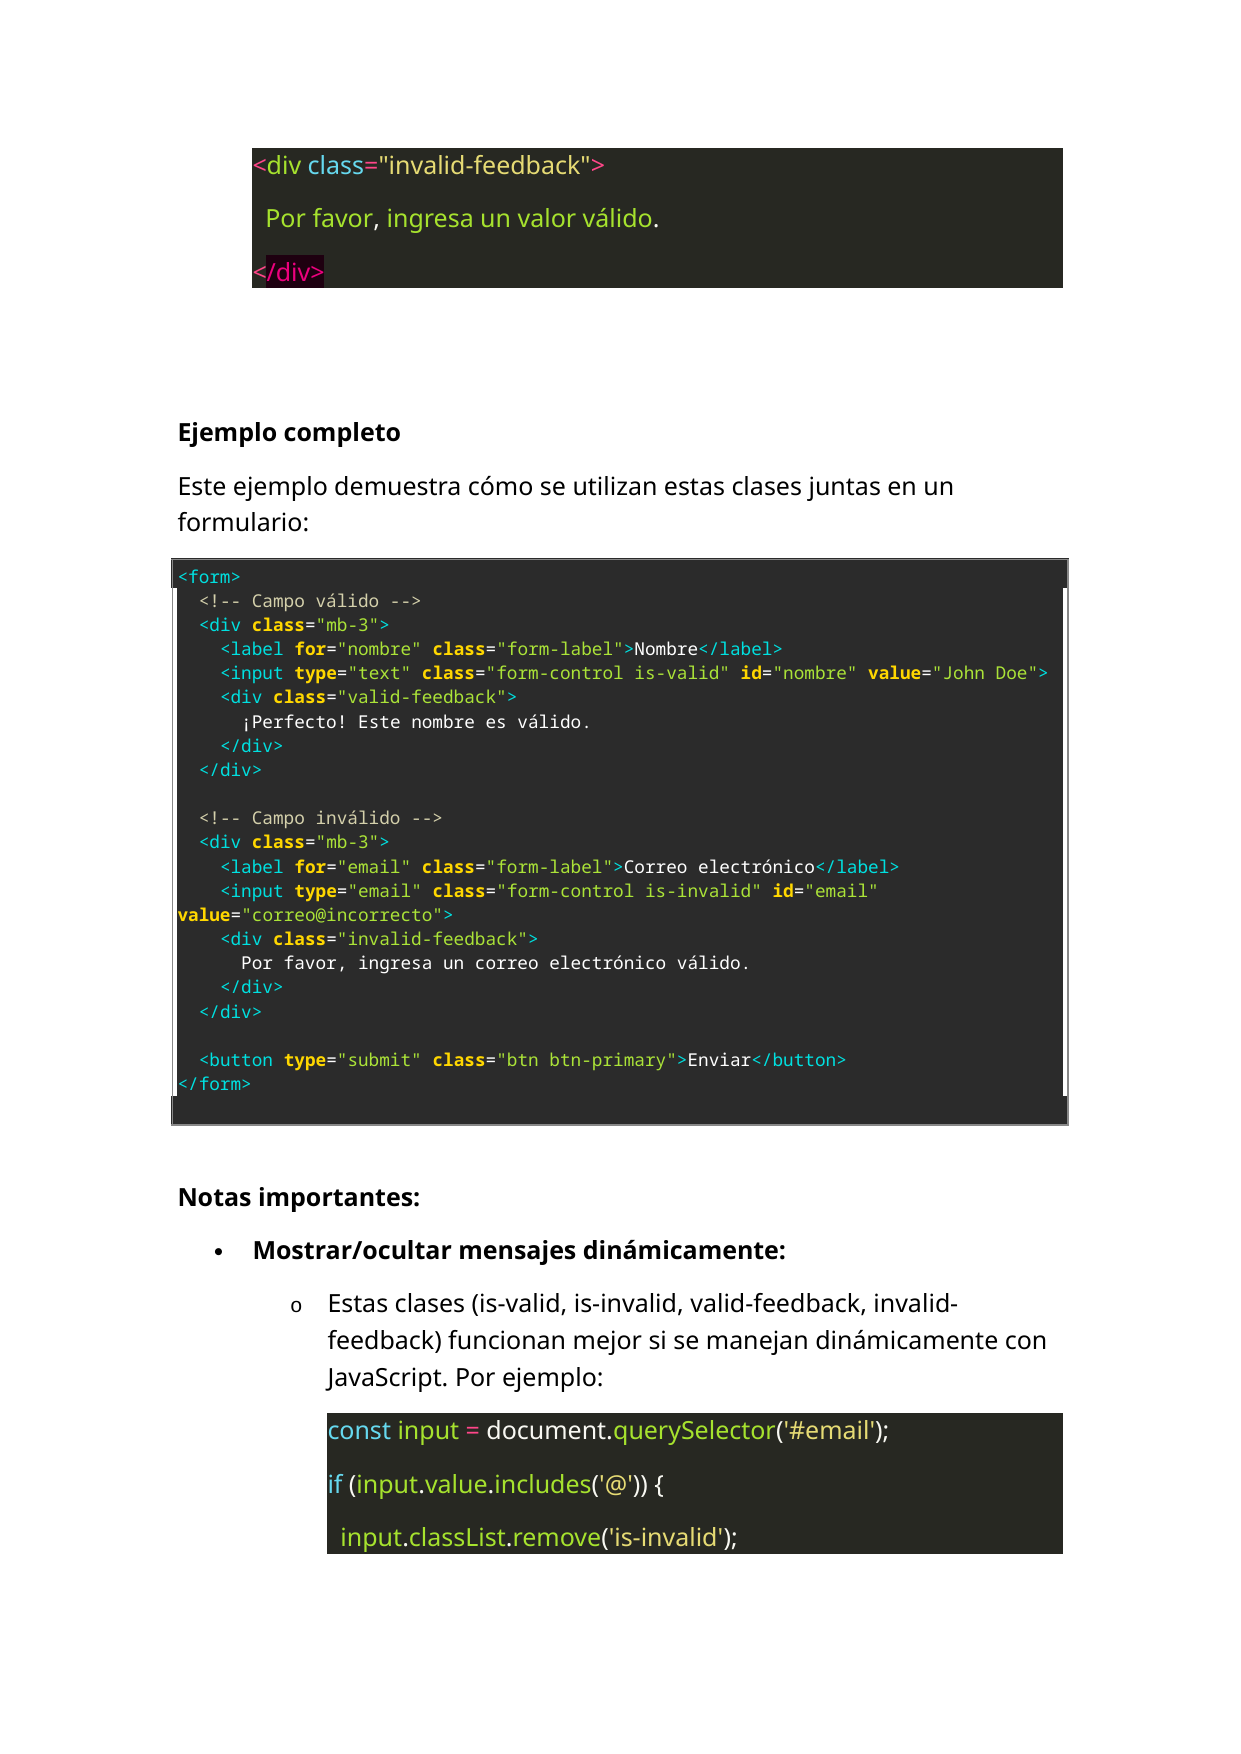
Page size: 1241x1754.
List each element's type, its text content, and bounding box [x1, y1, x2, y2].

text Ejemplo completo [177, 415, 1063, 449]
text <form> [173, 560, 1067, 588]
text <input type="text" class="form-control is-valid" id="nombre" value="John Doe"> [177, 661, 1063, 685]
list Mostrar/ocultar mensajes dinámicamente: [215, 1233, 1063, 1267]
text const input = document.querySelector('#email'); [327, 1413, 1063, 1447]
text <label for="email" class="form-label">Correo electrónico</label> [177, 854, 1063, 878]
text Este ejemplo demuestra cómo se utilizan estas clases juntas en un formulario: [177, 468, 1063, 539]
text <div class="invalid-feedback"> [177, 927, 1063, 951]
text if (input.value.includes('@')) { [327, 1466, 1063, 1501]
text <label for="nombre" class="form-label">Nombre</label> [177, 637, 1063, 661]
text </div> [252, 254, 1063, 288]
text <div class="valid-feedback"> [177, 685, 1063, 709]
text </div> [177, 999, 1063, 1023]
text </div> [177, 975, 1063, 999]
text Notas importantes: [177, 1179, 1063, 1213]
text <!-- Campo inválido --> [177, 806, 1063, 830]
text </div> [177, 733, 1063, 757]
text Por favor, ingresa un correo electrónico válido. [177, 951, 1063, 975]
text </div> [177, 757, 1063, 782]
text <div class="mb-3"> [177, 830, 1063, 854]
list Estas clases (is-valid, is-invalid, valid-feedback, invalid-feedback) funcionan mejor si se manejan dinámicamente con JavaScript. Por ejemplo: [290, 1286, 1063, 1394]
text Por favor, ingresa un valor válido. [252, 201, 1063, 235]
text <button type="submit" class="btn btn-primary">Enviar</button> [177, 1047, 1063, 1072]
text input.classList.remove('is-invalid'); [327, 1520, 1063, 1554]
text <!-- Campo válido --> [177, 588, 1063, 612]
text <input type="email" class="form-control is-invalid" id="email" value="correo@incorrecto"> [177, 878, 1063, 927]
text <div class="mb-3"> [177, 612, 1063, 637]
text </form> [177, 1072, 1063, 1090]
text <div class="invalid-feedback"> [252, 148, 1063, 182]
text ¡Perfecto! Este nombre es válido. [177, 709, 1063, 733]
